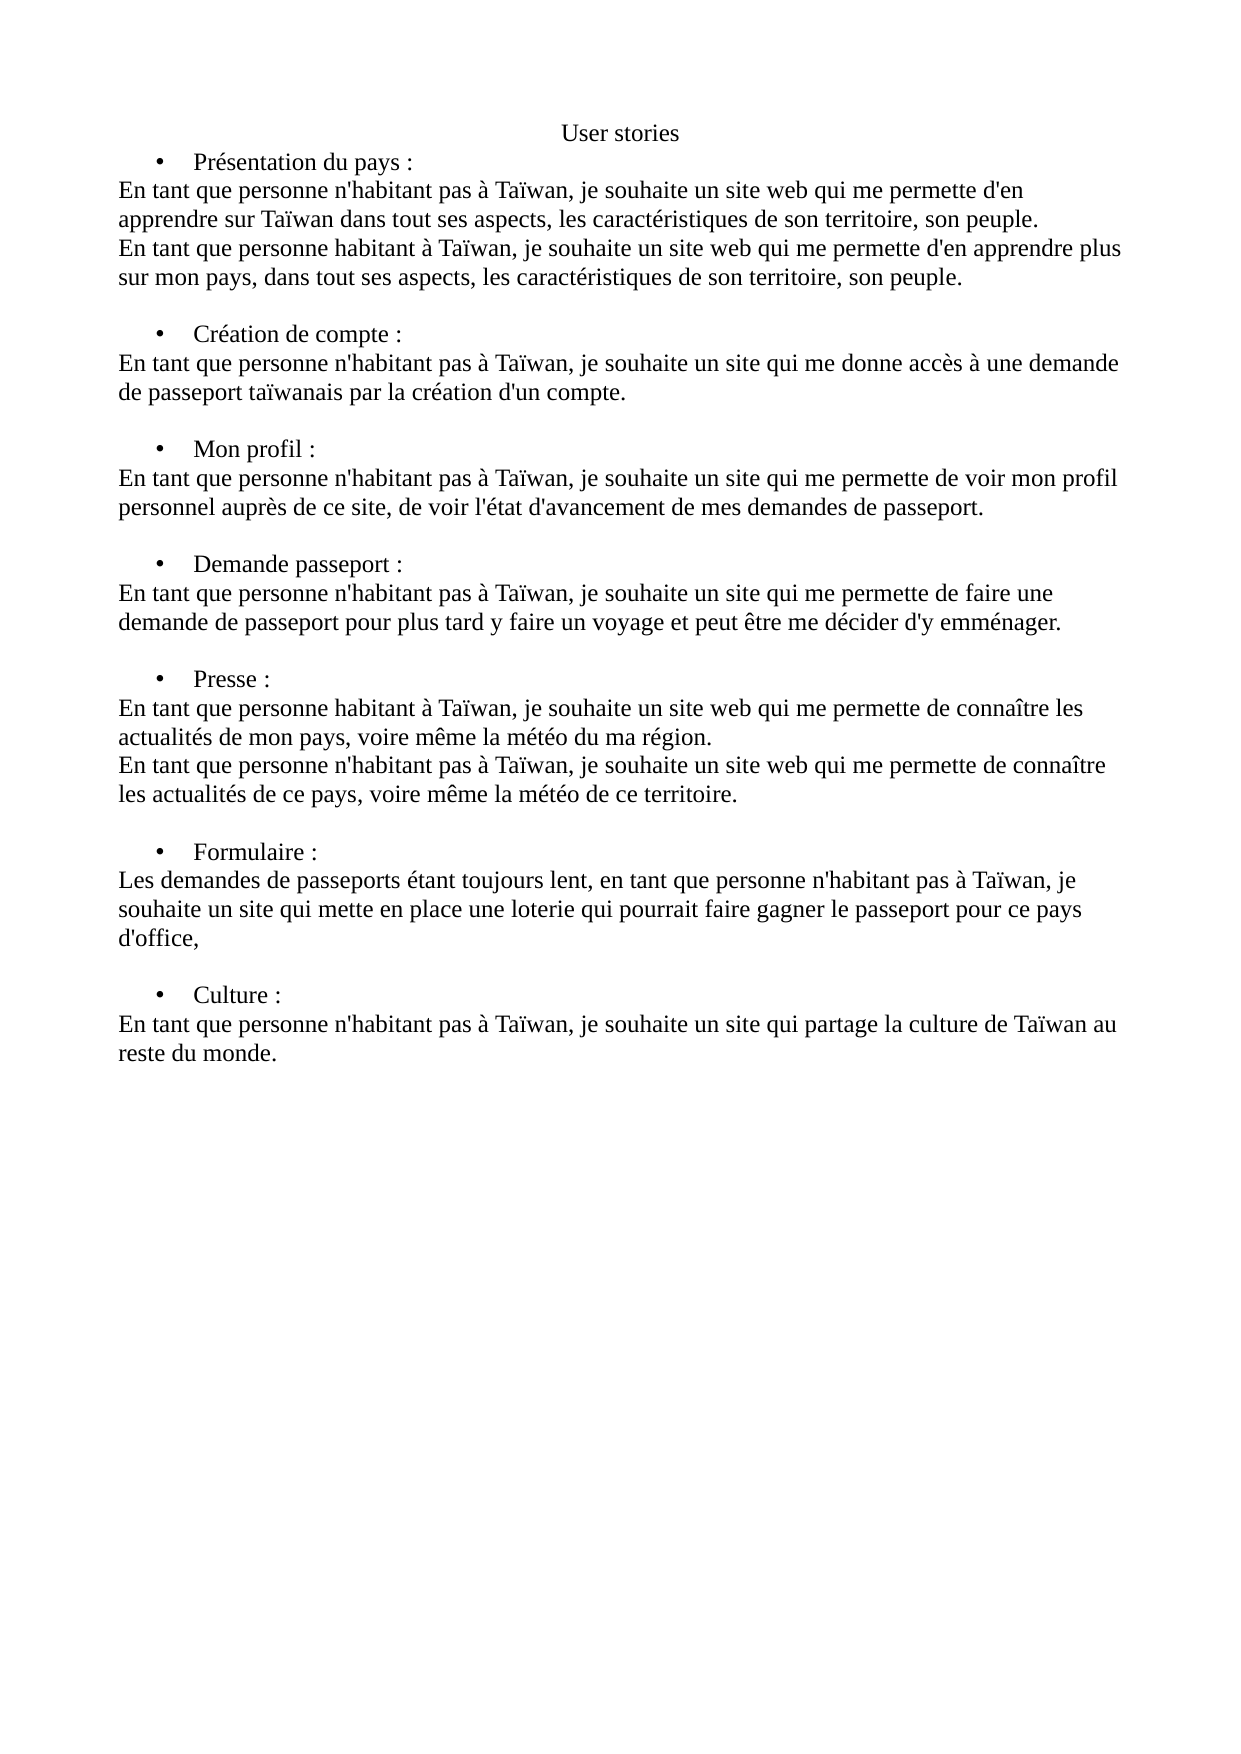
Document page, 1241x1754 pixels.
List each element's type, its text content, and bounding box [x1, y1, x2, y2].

list Presse : [156, 664, 1122, 693]
text Les demandes de passeports étant toujours lent, en tant que personne n'habitant pas à Taïwan, je souhaite un site qui mette en place une loterie qui pourrait faire gagner le passeport pour ce pays d'office, [118, 866, 1122, 952]
text En tant que personne n'habitant pas à Taïwan, je souhaite un site web qui me permette d'en apprendre sur Taïwan dans tout ses aspects, les caractéristiques de son territoire, son peuple. [118, 176, 1122, 233]
list Création de compte : [156, 319, 1122, 348]
text En tant que personne n'habitant pas à Taïwan, je souhaite un site web qui me permette de connaître les actualités de ce pays, voire même la météo de ce territoire. [118, 751, 1122, 808]
text User stories [118, 118, 1122, 147]
text En tant que personne n'habitant pas à Taïwan, je souhaite un site qui me donne accès à une demande de passeport taïwanais par la création d'un compte. [118, 348, 1122, 406]
list Mon profil : [156, 434, 1122, 463]
list Présentation du pays : [156, 147, 1122, 176]
text En tant que personne n'habitant pas à Taïwan, je souhaite un site qui me permette de voir mon profil personnel auprès de ce site, de voir l'état d'avancement de mes demandes de passeport. [118, 463, 1122, 521]
text En tant que personne habitant à Taïwan, je souhaite un site web qui me permette de connaître les actualités de mon pays, voire même la météo du ma région. [118, 693, 1122, 751]
text En tant que personne n'habitant pas à Taïwan, je souhaite un site qui me permette de faire une demande de passeport pour plus tard y faire un voyage et peut être me décider d'y emménager. [118, 578, 1122, 636]
list Culture : [156, 981, 1122, 1009]
text En tant que personne n'habitant pas à Taïwan, je souhaite un site qui partage la culture de Taïwan au reste du monde. [118, 1009, 1122, 1067]
list Formulaire : [156, 837, 1122, 866]
text En tant que personne habitant à Taïwan, je souhaite un site web qui me permette d'en apprendre plus sur mon pays, dans tout ses aspects, les caractéristiques de son territoire, son peuple. [118, 233, 1122, 291]
list Demande passeport : [156, 549, 1122, 578]
